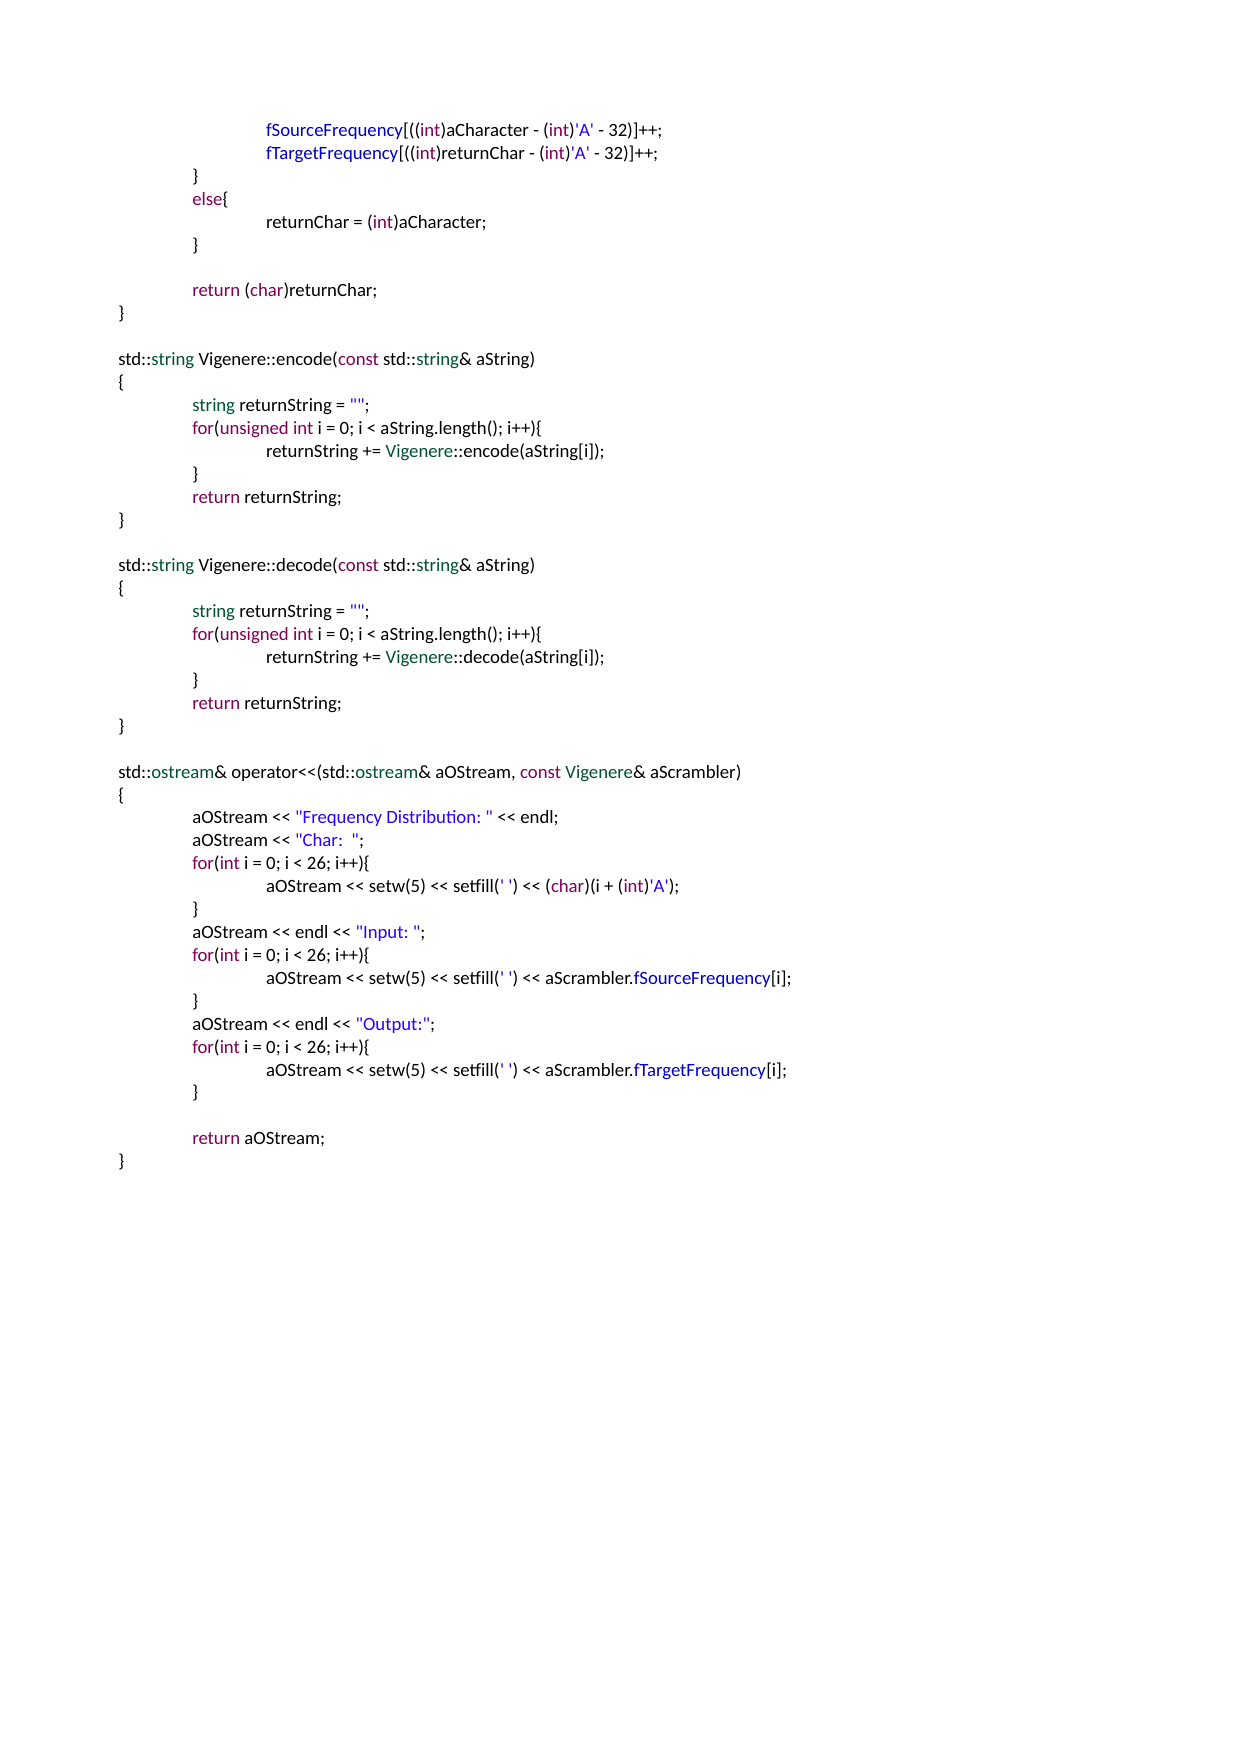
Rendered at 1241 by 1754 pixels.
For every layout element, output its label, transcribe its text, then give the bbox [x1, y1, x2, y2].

text { [118, 783, 1122, 806]
text } [118, 164, 1122, 187]
text } [118, 462, 1122, 485]
text else{ [118, 187, 1122, 210]
text returnString += Vigenere::decode(aString[i]); [118, 645, 1122, 668]
text } [118, 508, 1122, 531]
text for(unsigned int i = 0; i < aString.length(); i++){ [118, 416, 1122, 439]
text for(int i = 0; i < 26; i++){ [118, 943, 1122, 966]
text std::ostream& operator<<(std::ostream& aOStream, const Vigenere& aScrambler) [118, 760, 1122, 783]
text aOStream << setw(5) << setfill(' ') << aScrambler.fSourceFrequency[i]; [118, 966, 1122, 989]
text fTargetFrequency[((int)returnChar - (int)'A' - 32)]++; [118, 141, 1122, 164]
text } [118, 1081, 1122, 1103]
text aOStream << setw(5) << setfill(' ') << (char)(i + (int)'A'); [118, 874, 1122, 897]
text return aOStream; [118, 1126, 1122, 1149]
text } [118, 714, 1122, 737]
text } [118, 301, 1122, 324]
text } [118, 1149, 1122, 1172]
text for(unsigned int i = 0; i < aString.length(); i++){ [118, 622, 1122, 645]
text fSourceFrequency[((int)aCharacter - (int)'A' - 32)]++; [118, 118, 1122, 141]
text { [118, 370, 1122, 393]
text } [118, 989, 1122, 1012]
text return returnString; [118, 485, 1122, 508]
text aOStream << setw(5) << setfill(' ') << aScrambler.fTargetFrequency[i]; [118, 1058, 1122, 1081]
text std::string Vigenere::encode(const std::string& aString) [118, 347, 1122, 370]
text string returnString = ""; [118, 599, 1122, 622]
text for(int i = 0; i < 26; i++){ [118, 1035, 1122, 1058]
text } [118, 233, 1122, 256]
text return (char)returnChar; [118, 278, 1122, 301]
text returnString += Vigenere::encode(aString[i]); [118, 439, 1122, 462]
text aOStream << "Char: "; [118, 828, 1122, 851]
text aOStream << "Frequency Distribution: " << endl; [118, 806, 1122, 828]
text std::string Vigenere::decode(const std::string& aString) [118, 553, 1122, 576]
text { [118, 576, 1122, 599]
text return returnString; [118, 691, 1122, 714]
text } [118, 897, 1122, 920]
text string returnString = ""; [118, 393, 1122, 416]
text } [118, 668, 1122, 691]
text aOStream << endl << "Input: "; [118, 920, 1122, 943]
text returnChar = (int)aCharacter; [118, 210, 1122, 233]
text aOStream << endl << "Output:"; [118, 1012, 1122, 1035]
text for(int i = 0; i < 26; i++){ [118, 851, 1122, 874]
